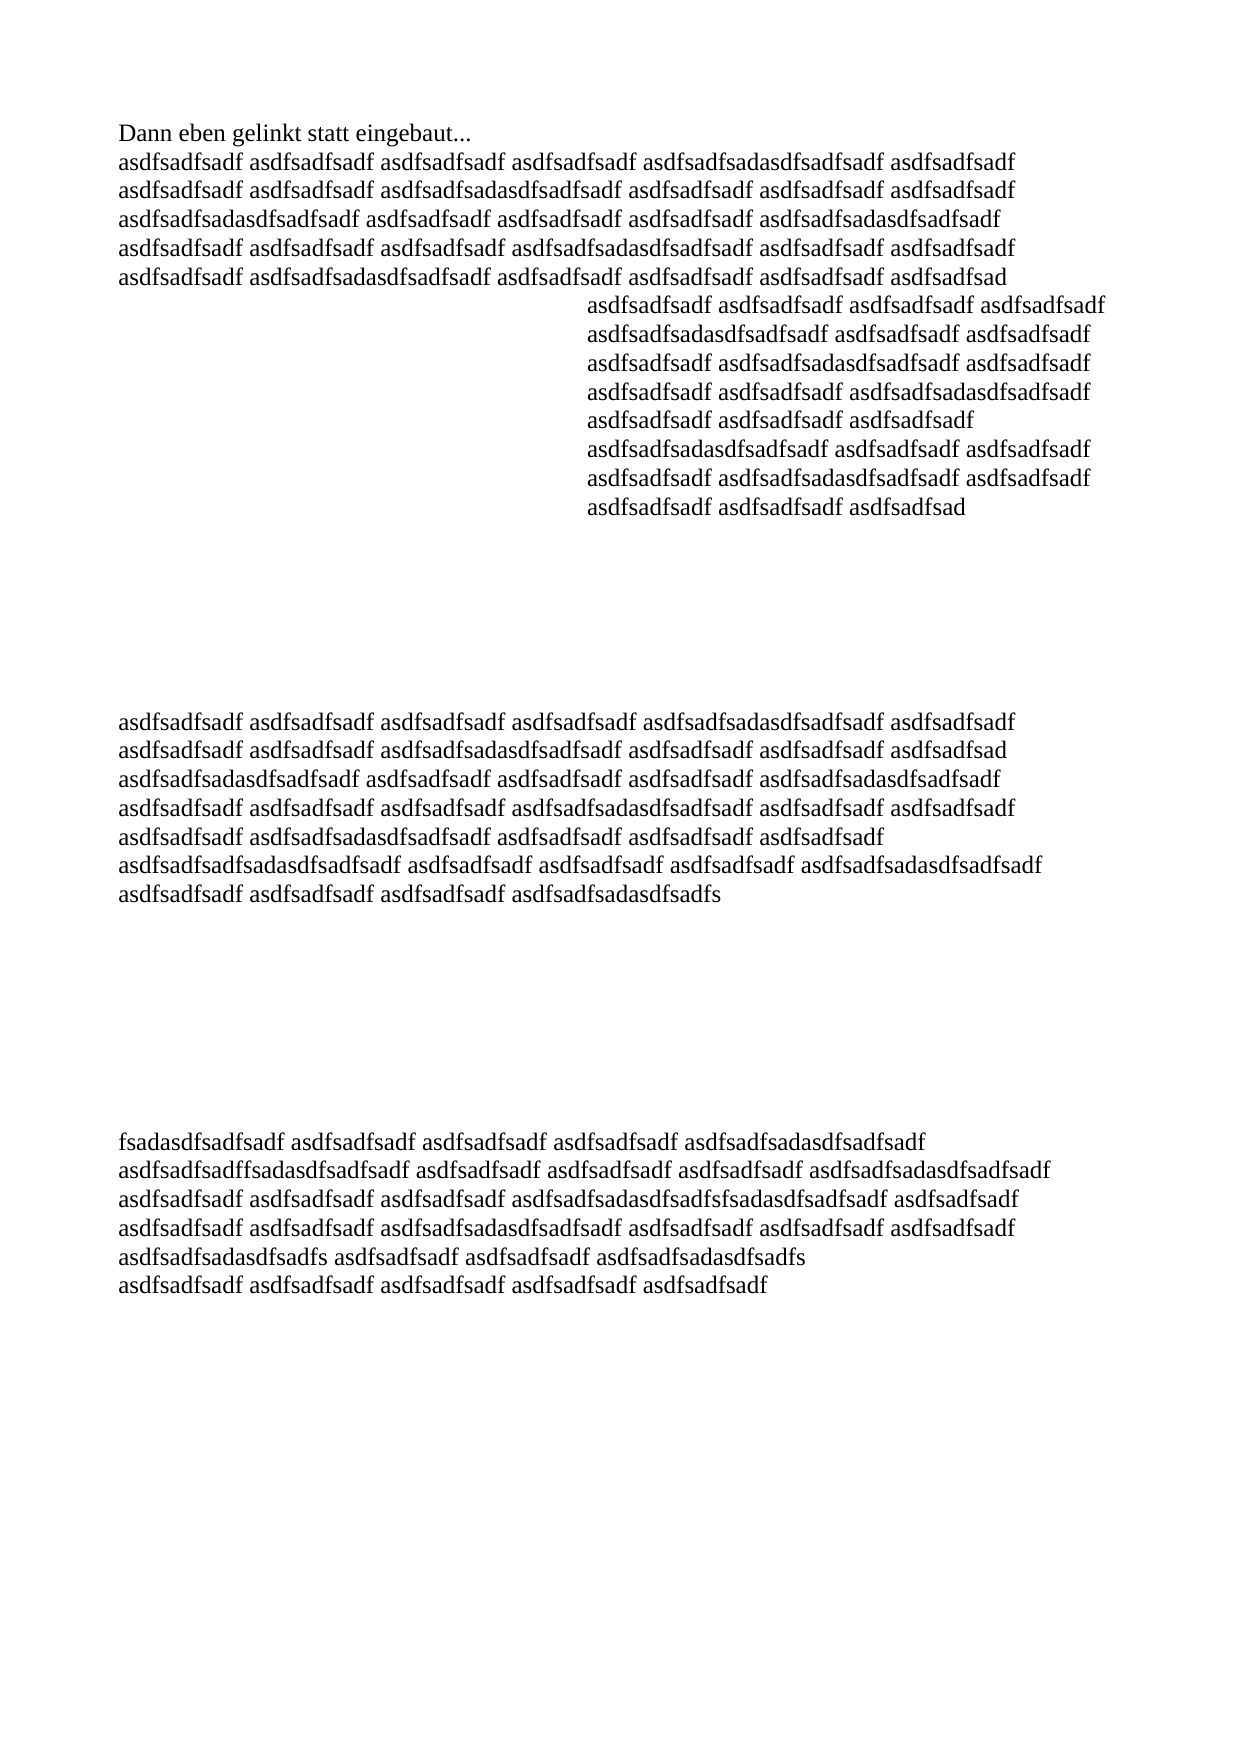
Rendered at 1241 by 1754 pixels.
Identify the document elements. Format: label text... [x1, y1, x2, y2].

text Dann eben gelinkt statt eingebaut... [118, 118, 1122, 147]
text asdfsadfsadf asdfsadfsadf asdfsadfsadf asdfsadfsadf asdfsadfsadasdfsadfsadf asdfsadfsadf asdfsadfsadf asdfsadfsadf asdfsadfsadasdfsadfsadf asdfsadfsadf asdfsadfsadf asdfsadfsadf asdfsadfsadasdfsadfsadf asdfsadfsadf asdfsadfsadf asdfsadfsadf asdfsadfsadasdfsadfsadf asdfsadfsadf asdfsadfsadf asdfsadfsadf asdfsadfsadasdfsadfsadf asdfsadfsadf asdfsadfsadf asdfsadfsadf asdfsadfsadasdfsadfsadf asdfsadfsadf asdfsadfsadf asdfsadfsadf asdfsadfsad [118, 147, 1122, 291]
text asdfsadfsadf asdfsadfsadf asdfsadfsadf asdfsadfsadf asdfsadfsadasdfsadfsadf asdfsadfsadf asdfsadfsadf asdfsadfsadf asdfsadfsadasdfsadfsadf asdfsadfsadf asdfsadfsadf asdfsadfsadf asdfsadfsadasdfsadfsadf asdfsadfsadf asdfsadfsadf asdfsadfsadf asdfsadfsadasdfsadfsadf asdfsadfsadf asdfsadfsadf asdfsadfsadf asdfsadfsadasdfsadfsadf asdfsadfsadf asdfsadfsadf asdfsadfsadf asdfsadfsad [118, 291, 1122, 521]
text asdfsadfsadf asdfsadfsadf asdfsadfsadf asdfsadfsadf asdfsadfsadf [118, 1270, 1122, 1299]
text fsadasdfsadfsadf asdfsadfsadf asdfsadfsadf asdfsadfsadf asdfsadfsadasdfsadfsadf asdfsadfsadffsadasdfsadfsadf asdfsadfsadf asdfsadfsadf asdfsadfsadf asdfsadfsadasdfsadfsadf asdfsadfsadf asdfsadfsadf asdfsadfsadf asdfsadfsadasdfsadfsfsadasdfsadfsadf asdfsadfsadf asdfsadfsadf asdfsadfsadf asdfsadfsadasdfsadfsadf asdfsadfsadf asdfsadfsadf asdfsadfsadf asdfsadfsadasdfsadfs asdfsadfsadf asdfsadfsadf asdfsadfsadasdfsadfs [118, 908, 1122, 1270]
text asdfsadfsadf asdfsadfsadf asdfsadfsadf asdfsadfsadf asdfsadfsadasdfsadfsadf asdfsadfsadf asdfsadfsadf asdfsadfsadf asdfsadfsadasdfsadfsadf asdfsadfsadf asdfsadfsadf asdfsadfsad asdfsadfsadasdfsadfsadf asdfsadfsadf asdfsadfsadf asdfsadfsadf asdfsadfsadasdfsadfsadf asdfsadfsadf asdfsadfsadf asdfsadfsadf asdfsadfsadasdfsadfsadf asdfsadfsadf asdfsadfsadf asdfsadfsadf asdfsadfsadasdfsadfsadf asdfsadfsadf asdfsadfsadf asdfsadfsadf asdfsadfsadfsadasdfsadfsadf asdfsadfsadf asdfsadfsadf asdfsadfsadf asdfsadfsadasdfsadfsadf asdfsadfsadf asdfsadfsadf asdfsadfsadf asdfsadfsadasdfsadfs [118, 521, 1122, 908]
